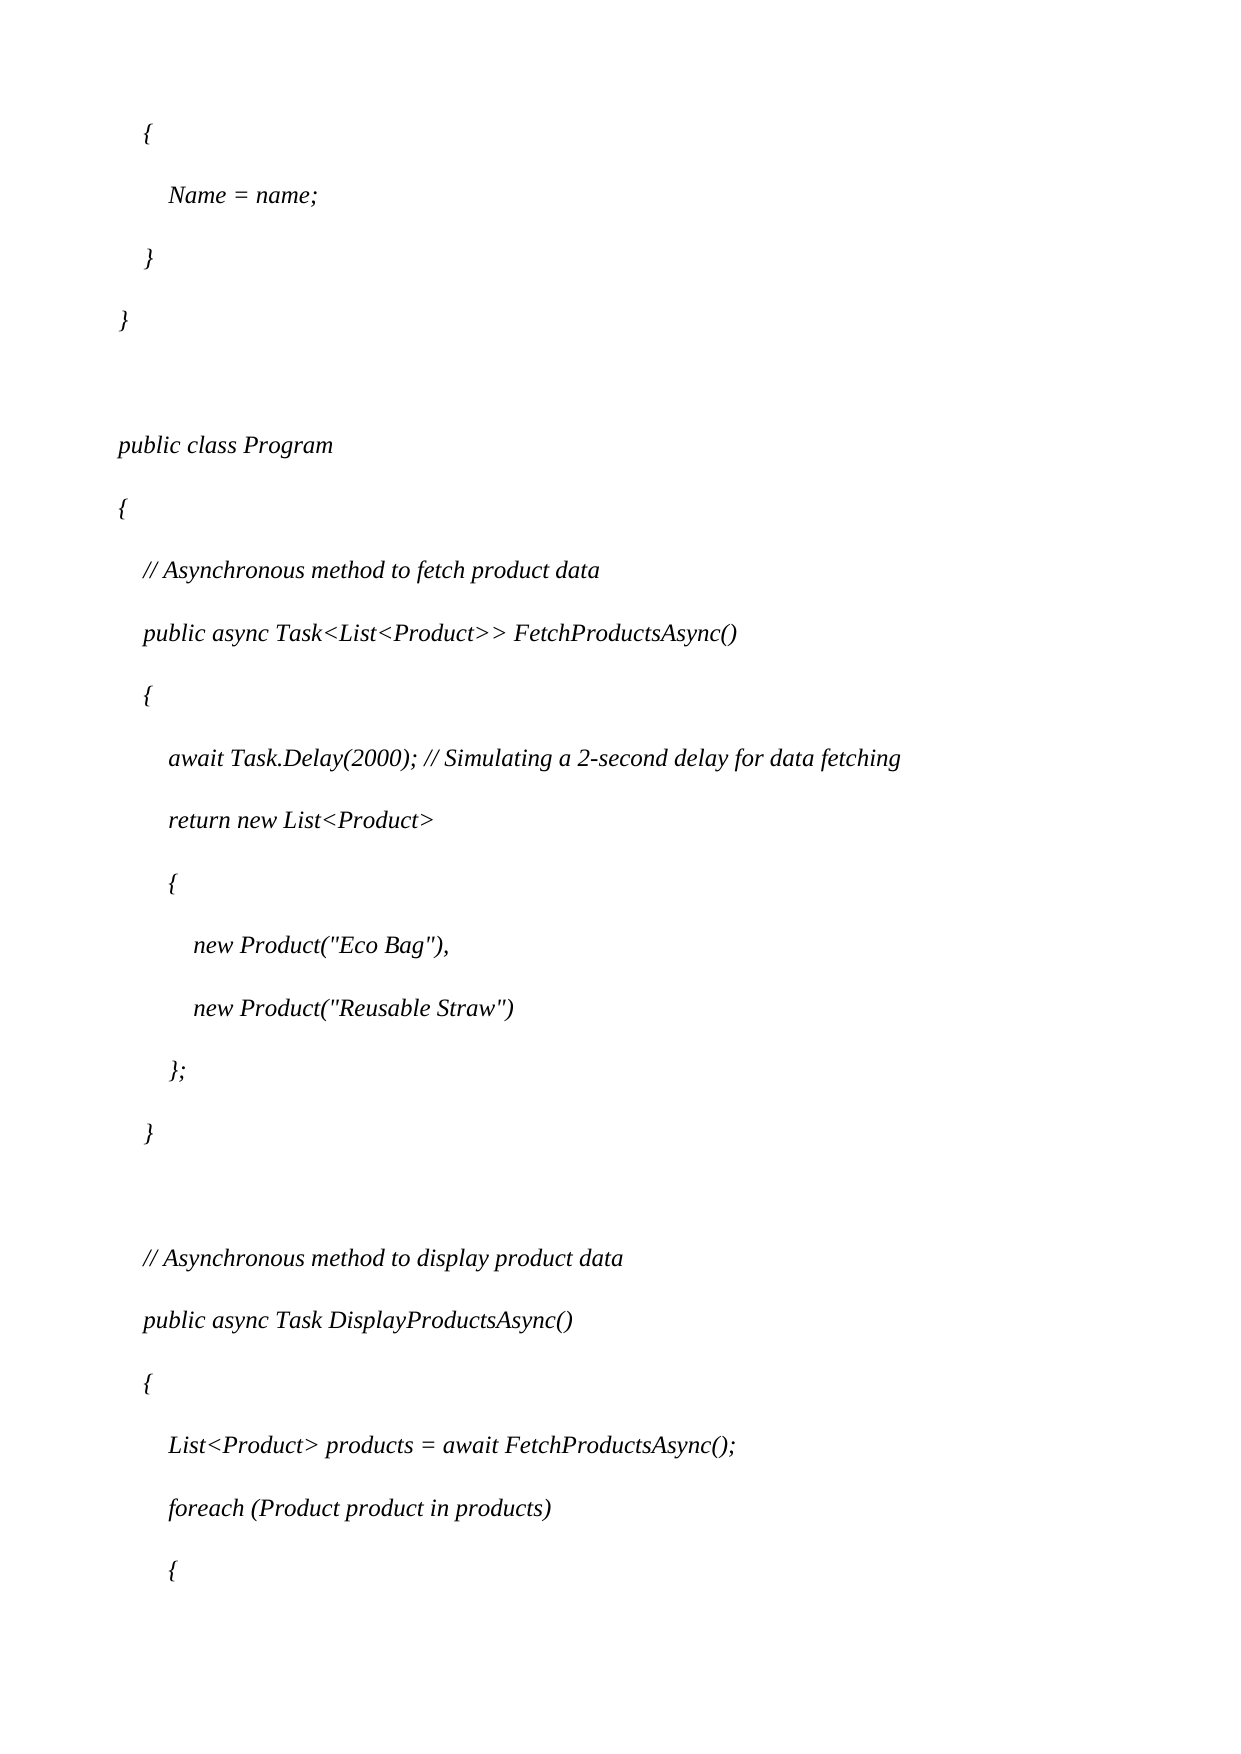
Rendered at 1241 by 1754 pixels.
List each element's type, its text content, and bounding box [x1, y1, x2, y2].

text Name = name; [118, 181, 1122, 209]
text await Task.Delay(2000); // Simulating a 2-second delay for data fetching [118, 743, 1122, 772]
text public async Task<List<Product>> FetchProductsAsync() [118, 618, 1122, 647]
text public class Program [118, 431, 1122, 459]
text { [118, 681, 1122, 709]
text } [118, 243, 1122, 272]
text public async Task DisplayProductsAsync() [118, 1306, 1122, 1334]
text // Asynchronous method to display product data [118, 1243, 1122, 1272]
text { [118, 118, 1122, 147]
text { [118, 1368, 1122, 1397]
text { [118, 1556, 1122, 1584]
text { [118, 868, 1122, 897]
text new Product("Reusable Straw") [118, 993, 1122, 1022]
text return new List<Product> [118, 806, 1122, 834]
text // Asynchronous method to fetch product data [118, 556, 1122, 584]
text { [118, 493, 1122, 522]
text } [118, 306, 1122, 334]
text }; [118, 1056, 1122, 1084]
text new Product("Eco Bag"), [118, 931, 1122, 959]
text List<Product> products = await FetchProductsAsync(); [118, 1431, 1122, 1459]
text foreach (Product product in products) [118, 1493, 1122, 1522]
text } [118, 1118, 1122, 1147]
